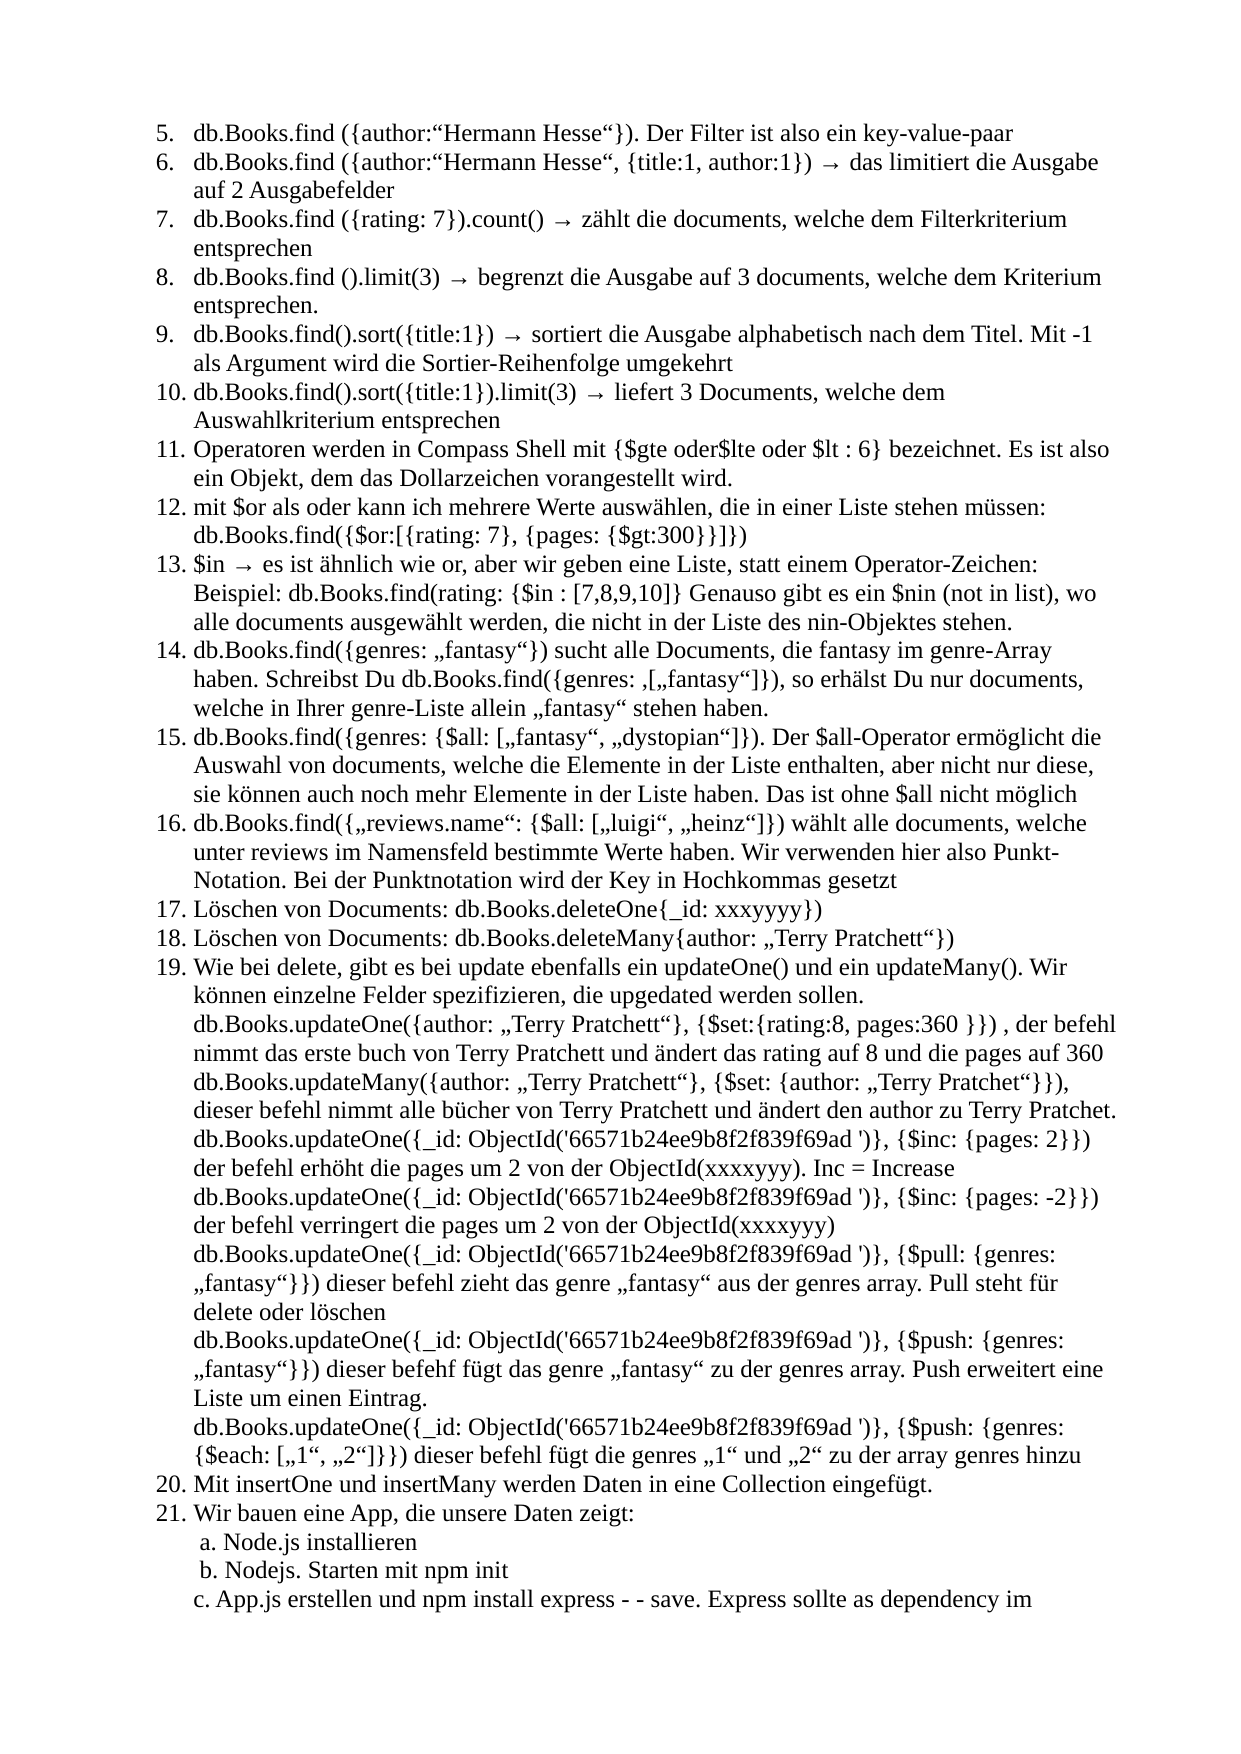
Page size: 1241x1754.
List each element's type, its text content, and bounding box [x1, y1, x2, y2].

list db.Books.find ({author:“Hermann Hesse“, {title:1, author:1}) → das limitiert die Ausgabe auf 2 Ausgabefelder [156, 147, 1122, 204]
list db.Books.find().sort({title:1}).limit(3) → liefert 3 Documents, welche dem Auswahlkriterium entsprechen [156, 377, 1122, 434]
list db.Books.find ().limit(3) → begrenzt die Ausgabe auf 3 documents, welche dem Kriterium entsprechen. [156, 262, 1122, 319]
list db.Books.updateOne({_id: ObjectId('66571b24ee9b8f2f839f69ad ')}, {$push: {genres: {$each: [„1“, „2“]}}) dieser befehl fügt die genres „1“ und „2“ zu der array genres hinzu [156, 1412, 1122, 1469]
list Wir bauen eine App, die unsere Daten zeigt: a. Node.js installieren [156, 1498, 1122, 1556]
list db.Books.updateOne({_id: ObjectId('66571b24ee9b8f2f839f69ad ')}, {$inc: {pages: -2}}) der befehl verringert die pages um 2 von der ObjectId(xxxxyyy) [156, 1182, 1122, 1239]
list mit $or als oder kann ich mehrere Werte auswählen, die in einer Liste stehen müssen: db.Books.find({$or:[{rating: 7}, {pages: {$gt:300}}]}) [156, 492, 1122, 549]
list db.Books.find({„reviews.name“: {$all: [„luigi“, „heinz“]}) wählt alle documents, welche unter reviews im Namensfeld bestimmte Werte haben. Wir verwenden hier also Punkt-Notation. Bei der Punktnotation wird der Key in Hochkommas gesetzt [156, 808, 1122, 894]
list db.Books.find({genres: „fantasy“}) sucht alle Documents, die fantasy im genre-Array haben. Schreibst Du db.Books.find({genres: ,[„fantasy“]}), so erhälst Du nur documents, welche in Ihrer genre-Liste allein „fantasy“ stehen haben. [156, 636, 1122, 722]
list db.Books.find ({author:“Hermann Hesse“}). Der Filter ist also ein key-value-paar [156, 118, 1122, 147]
list Löschen von Documents: db.Books.deleteMany{author: „Terry Pratchett“}) [156, 923, 1122, 952]
list $in → es ist ähnlich wie or, aber wir geben eine Liste, statt einem Operator-Zeichen: Beispiel: db.Books.find(rating: {$in : [7,8,9,10]} Genauso gibt es ein $nin (not in list), wo alle documents ausgewählt werden, die nicht in der Liste des nin-Objektes stehen. [156, 549, 1122, 636]
list Wie bei delete, gibt es bei update ebenfalls ein updateOne() und ein updateMany(). Wir können einzelne Felder spezifizieren, die upgedated werden sollen. db.Books.updateOne({author: „Terry Pratchett“}, {$set:{rating:8, pages:360 }}) , der befehl nimmt das erste buch von Terry Pratchett und ändert das rating auf 8 und die pages auf 360 db.Books.updateMany({author: „Terry Pratchett“}, {$set: {author: „Terry Pratchet“}}), dieser befehl nimmt alle bücher von Terry Pratchett und ändert den author zu Terry Pratchet. db.Books.updateOne({_id: ObjectId('66571b24ee9b8f2f839f69ad ')}, {$inc: {pages: 2}}) der befehl erhöht die pages um 2 von der ObjectId(xxxxyyy). Inc = Increase [156, 952, 1122, 1182]
list c. App.js erstellen und npm install express - - save. Express sollte as dependency im [156, 1584, 1122, 1613]
list db.Books.find ({rating: 7}).count() → zählt die documents, welche dem Filterkriterium entsprechen [156, 204, 1122, 262]
list db.Books.updateOne({_id: ObjectId('66571b24ee9b8f2f839f69ad ')}, {$push: {genres: „fantasy“}}) dieser befehf fügt das genre „fantasy“ zu der genres array. Push erweitert eine Liste um einen Eintrag. [156, 1326, 1122, 1412]
list db.Books.find({genres: {$all: [„fantasy“, „dystopian“]}). Der $all-Operator ermöglicht die Auswahl von documents, welche die Elemente in der Liste enthalten, aber nicht nur diese, sie können auch noch mehr Elemente in der Liste haben. Das ist ohne $all nicht möglich [156, 722, 1122, 808]
list db.Books.find().sort({title:1}) → sortiert die Ausgabe alphabetisch nach dem Titel. Mit -1 als Argument wird die Sortier-Reihenfolge umgekehrt [156, 319, 1122, 377]
list Mit insertOne und insertMany werden Daten in eine Collection eingefügt. [156, 1469, 1122, 1498]
list Löschen von Documents: db.Books.deleteOne{_id: xxxyyyy}) [156, 894, 1122, 923]
list b. Nodejs. Starten mit npm init [156, 1556, 1122, 1584]
list Operatoren werden in Compass Shell mit {$gte oder$lte oder $lt : 6} bezeichnet. Es ist also ein Objekt, dem das Dollarzeichen vorangestellt wird. [156, 434, 1122, 492]
list db.Books.updateOne({_id: ObjectId('66571b24ee9b8f2f839f69ad ')}, {$pull: {genres: „fantasy“}}) dieser befehl zieht das genre „fantasy“ aus der genres array. Pull steht für delete oder löschen [156, 1239, 1122, 1326]
